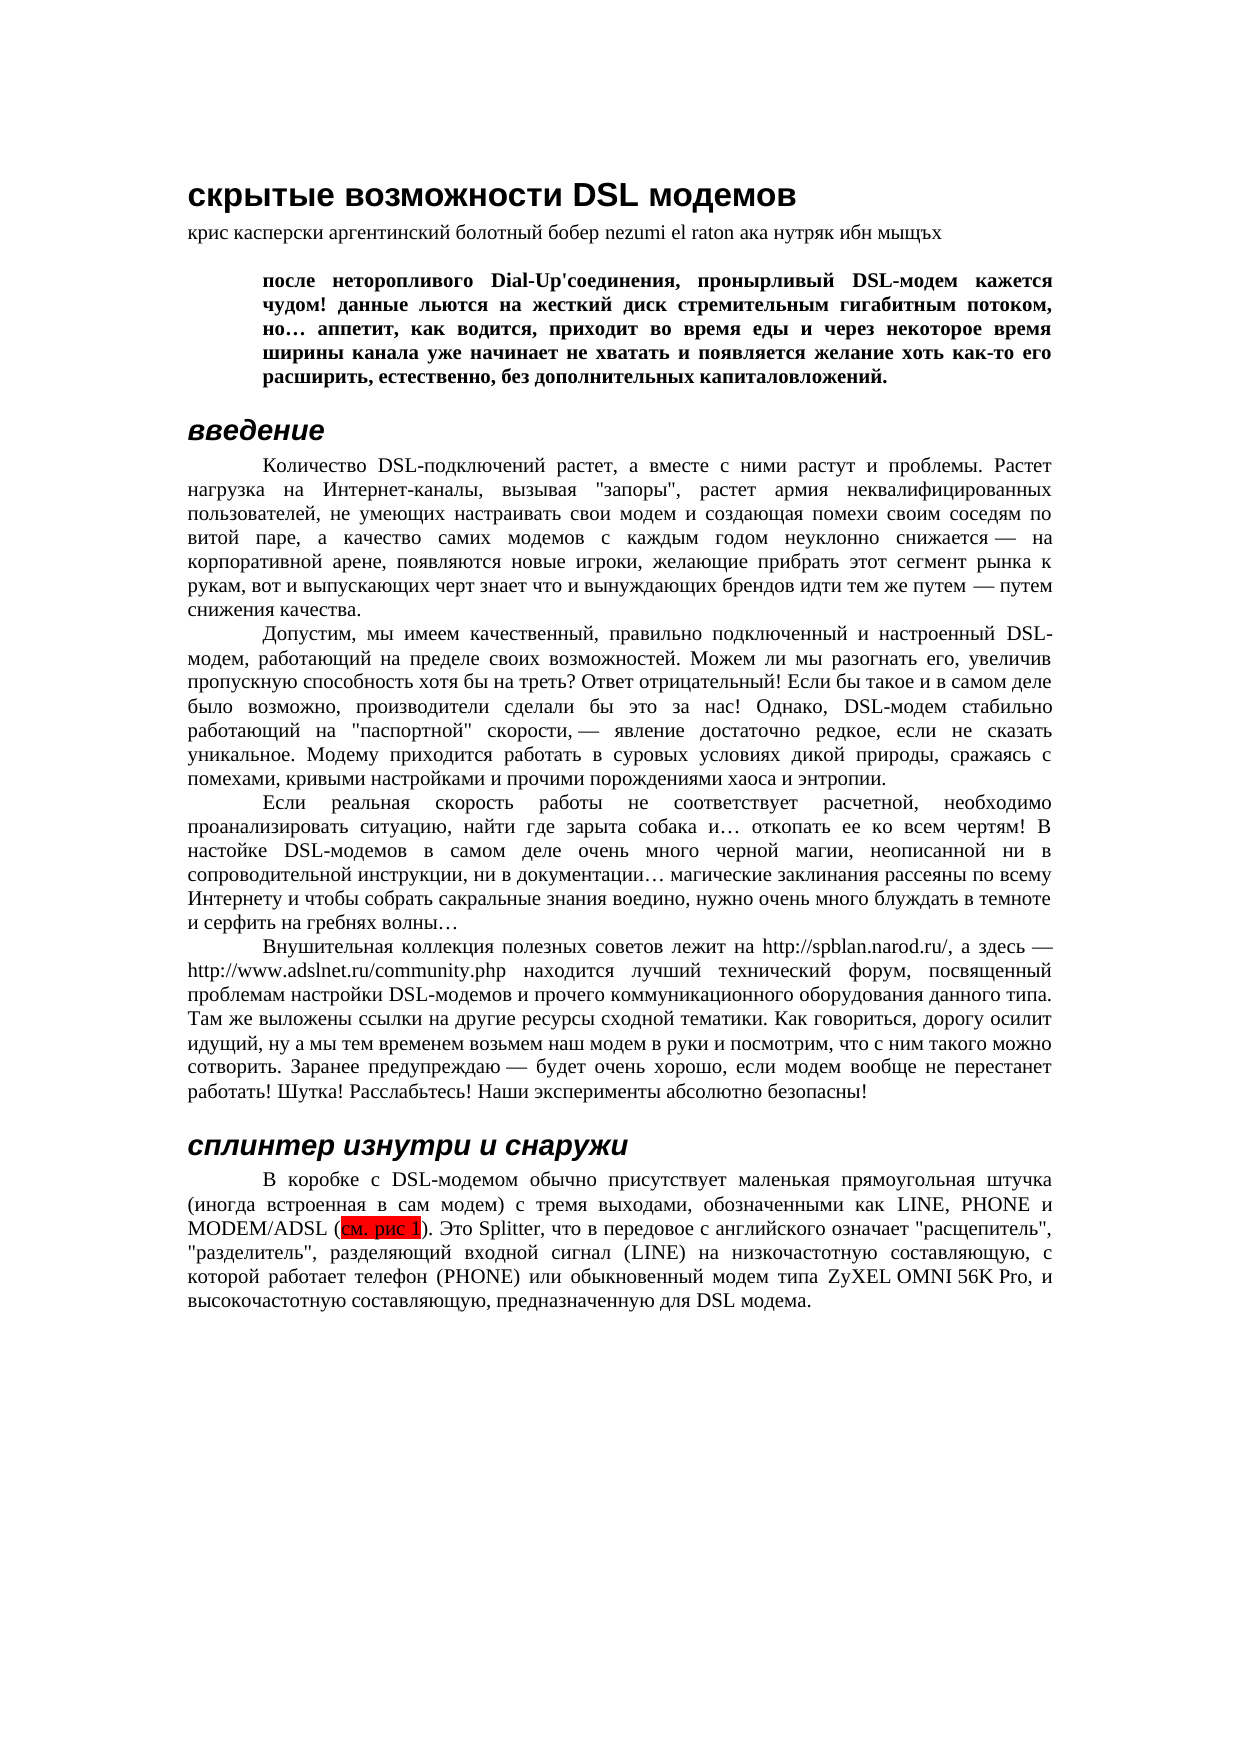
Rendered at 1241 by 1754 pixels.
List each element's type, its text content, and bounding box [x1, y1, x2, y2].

text после неторопливого Dial-Up'соединения, пронырливый DSL-модем кажется чудом! данные льются на жесткий диск стремительным гигабитным потоком, но… аппетит, как водится, приходит во время еды и через некоторое время ширины канала уже начинает не хватать и появляется желание хоть как-то его расширить, естественно, без дополнительных капиталовложений. [262, 268, 1053, 388]
subtitle сплинтер изнутри и снаружи [187, 1128, 1053, 1161]
text В коробке с DSL-модемом обычно присутствует маленькая прямоугольная штучка (иногда встроенная в сам модем) с тремя выходами, обозначенными как LINE, PHONE и MODEM/ADSL (см. рис 1). Это Splitter, что в передовое с английского означает "расщепитель", "разделитель", разделяющий входной сигнал (LINE) на низкочастотную составляющую, с которой работает телефон (PHONE) или обыкновенный модем типа ZyXEL OMNI 56K Pro, и высокочастотную составляющую, предназначенную для DSL модема. [187, 1167, 1053, 1312]
subtitle введение [187, 413, 1053, 447]
text крис касперски аргентинский болотный бобер nezumi el raton ака нутряк ибн мыщъх [187, 220, 1053, 244]
text Допустим, мы имеем качественный, правильно подключенный и настроенный DSL-модем, работающий на пределе своих возможностей. Можем ли мы разогнать его, увеличив пропускную способность хотя бы на треть? Ответ отрицательный! Если бы такое и в самом деле было возможно, производители сделали бы это за нас! Однако, DSL-модем стабильно работающий на "паспортной" скорости, — явление достаточно редкое, если не сказать уникальное. Модему приходится работать в суровых условиях дикой природы, сражаясь с помехами, кривыми настройками и прочими порождениями хаоса и энтропии. [187, 621, 1053, 790]
text Если реальная скорость работы не соответствует расчетной, необходимо проанализировать ситуацию, найти где зарыта собака и… откопать ее ко всем чертям! В настойке DSL-модемов в самом деле очень много черной магии, неописанной ни в сопроводительной инструкции, ни в документации… магические заклинания рассеяны по всему Интернету и чтобы собрать сакральные знания воедино, нужно очень много блуждать в темноте и серфить на гребнях волны… [187, 790, 1053, 934]
text Количество DSL-подключений растет, а вместе с ними растут и проблемы. Растет нагрузка на Интернет-каналы, вызывая "запоры", растет армия неквалифицированных пользователей, не умеющих настраивать свои модем и создающая помехи своим соседям по витой паре, а качество самих модемов с каждым годом неуклонно снижается — на корпоративной арене, появляются новые игроки, желающие прибрать этот сегмент рынка к рукам, вот и выпускающих черт знает что и вынуждающих брендов идти тем же путем — путем снижения качества. [187, 453, 1053, 621]
text Внушительная коллекция полезных советов лежит на http://spblan.narod.ru/, а здесь — http://www.adslnet.ru/community.php находится лучший технический форум, посвященный проблемам настройки DSL-модемов и прочего коммуникационного оборудования данного типа. Там же выложены ссылки на другие ресурсы сходной тематики. Как говориться, дорогу осилит идущий, ну а мы тем временем возьмем наш модем в руки и посмотрим, что с ним такого можно сотворить. Заранее предупреждаю — будет очень хорошо, если модем вообще не перестанет работать! Шутка! Расслабьтесь! Наши эксперименты абсолютно безопасны! [187, 934, 1053, 1103]
subtitle скрытые возможности DSL модемов [187, 175, 1053, 213]
